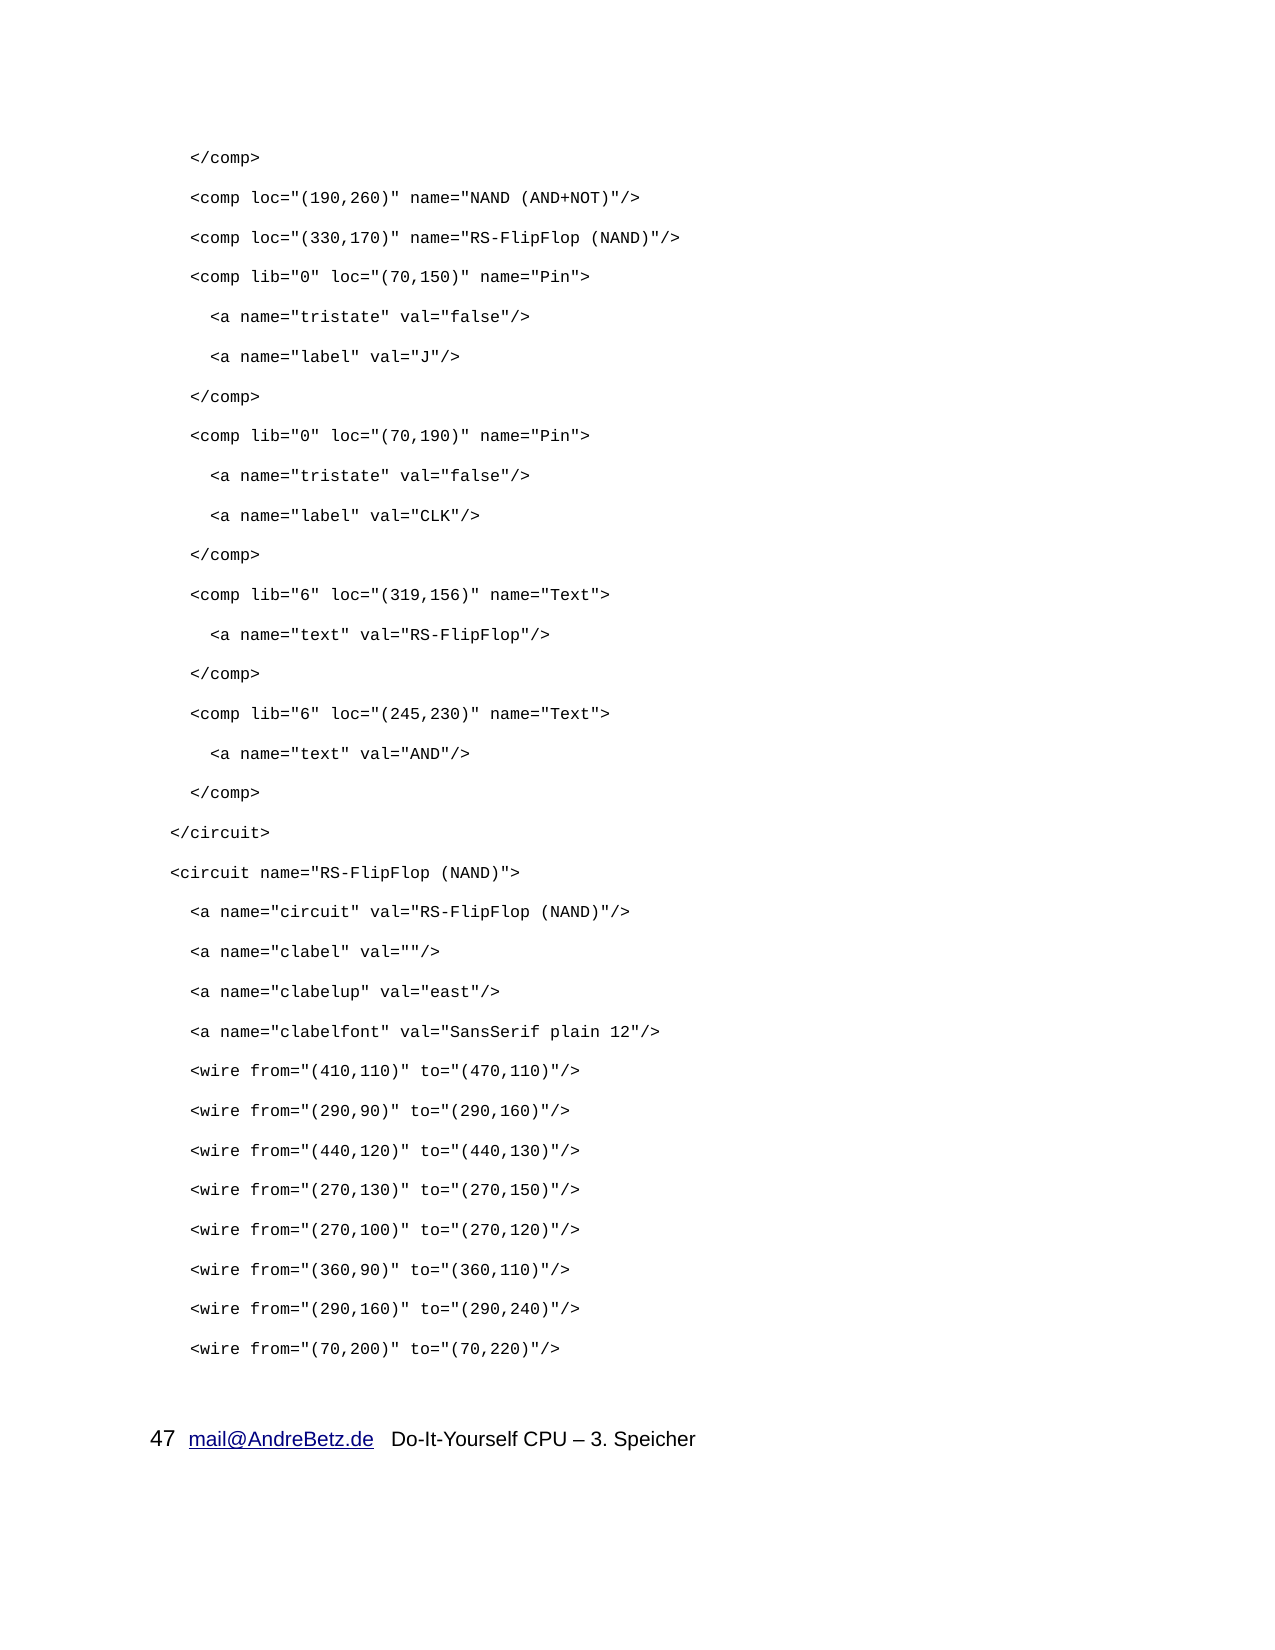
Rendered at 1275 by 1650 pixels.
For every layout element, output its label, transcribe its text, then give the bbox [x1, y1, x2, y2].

text <a name="text" val="AND"/> [150, 745, 1125, 764]
text <a name="label" val="J"/> [150, 348, 1125, 367]
text <wire from="(270,130)" to="(270,150)"/> [150, 1182, 1125, 1201]
text </circuit> [150, 825, 1125, 843]
text </comp> [150, 666, 1125, 685]
text <circuit name="RS-FlipFlop (NAND)"> [150, 864, 1125, 883]
text <a name="circuit" val="RS-FlipFlop (NAND)"/> [150, 904, 1125, 923]
text <wire from="(410,110)" to="(470,110)"/> [150, 1063, 1125, 1082]
text <a name="clabel" val=""/> [150, 944, 1125, 963]
text <comp lib="0" loc="(70,150)" name="Pin"> [150, 269, 1125, 288]
text <comp lib="6" loc="(245,230)" name="Text"> [150, 706, 1125, 724]
text <wire from="(270,100)" to="(270,120)"/> [150, 1222, 1125, 1240]
text <a name="clabelfont" val="SansSerif plain 12"/> [150, 1023, 1125, 1042]
text <a name="label" val="CLK"/> [150, 507, 1125, 526]
text <comp lib="0" loc="(70,190)" name="Pin"> [150, 428, 1125, 447]
text <wire from="(70,200)" to="(70,220)"/> [150, 1341, 1125, 1359]
text <wire from="(360,90)" to="(360,110)"/> [150, 1261, 1125, 1280]
text <wire from="(290,160)" to="(290,240)"/> [150, 1301, 1125, 1320]
text </comp> [150, 388, 1125, 407]
text <a name="text" val="RS-FlipFlop"/> [150, 626, 1125, 645]
text </comp> [150, 785, 1125, 804]
text <a name="tristate" val="false"/> [150, 467, 1125, 486]
text </comp> [150, 150, 1125, 169]
text <a name="clabelup" val="east"/> [150, 983, 1125, 1002]
text <wire from="(440,120)" to="(440,130)"/> [150, 1142, 1125, 1161]
text </comp> [150, 547, 1125, 566]
text <a name="tristate" val="false"/> [150, 309, 1125, 328]
text <comp loc="(190,260)" name="NAND (AND+NOT)"/> [150, 190, 1125, 208]
text <wire from="(290,90)" to="(290,160)"/> [150, 1102, 1125, 1121]
text <comp lib="6" loc="(319,156)" name="Text"> [150, 587, 1125, 605]
text <comp loc="(330,170)" name="RS-FlipFlop (NAND)"/> [150, 229, 1125, 248]
